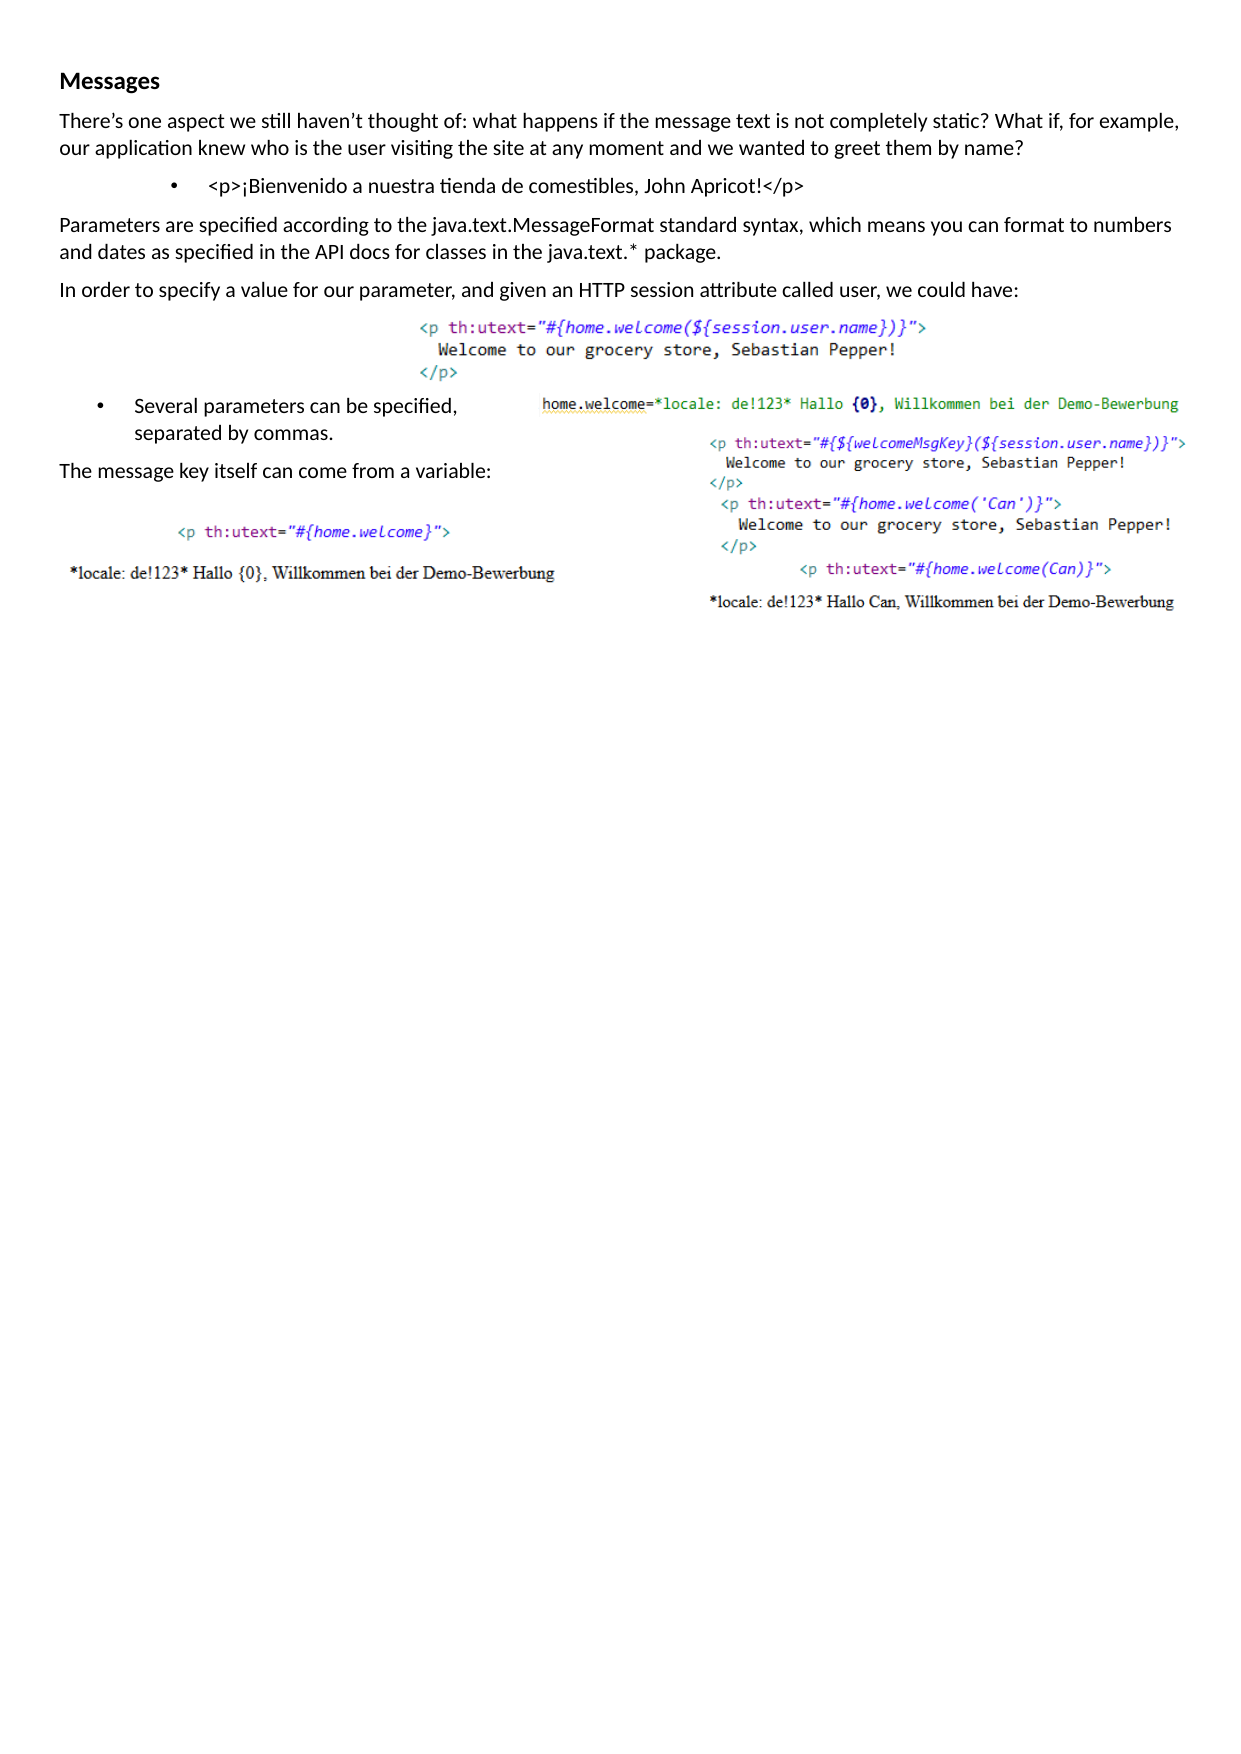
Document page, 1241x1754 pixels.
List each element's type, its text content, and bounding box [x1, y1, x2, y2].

text There’s one aspect we still haven’t thought of: what happens if the message text is not completely static? What if, for example, our application knew who is the user visiting the site at any moment and we wanted to greet them by name? [59, 107, 1181, 161]
picture [65, 557, 559, 588]
text Parameters are specified according to the java.text.MessageFormat standard syntax, which means you can format to numbers and dates as specified in the API docs for classes in the java.text.* package. [59, 211, 1181, 264]
text In order to specify a value for our parameter, and given an HTTP session attribute called user, we could have: [59, 276, 1181, 303]
text Messages [59, 65, 1181, 96]
list <p>¡Bienvenido a nuestra tienda de comestibles, John Apricot!</p> [170, 173, 1181, 199]
text The message key itself can come from a variable: [59, 457, 707, 484]
list Several parameters can be specified, separated by commas. [97, 392, 1181, 445]
picture [707, 590, 1180, 617]
picture [707, 435, 1187, 581]
picture [176, 521, 455, 543]
picture [419, 316, 929, 385]
picture [538, 392, 1186, 417]
